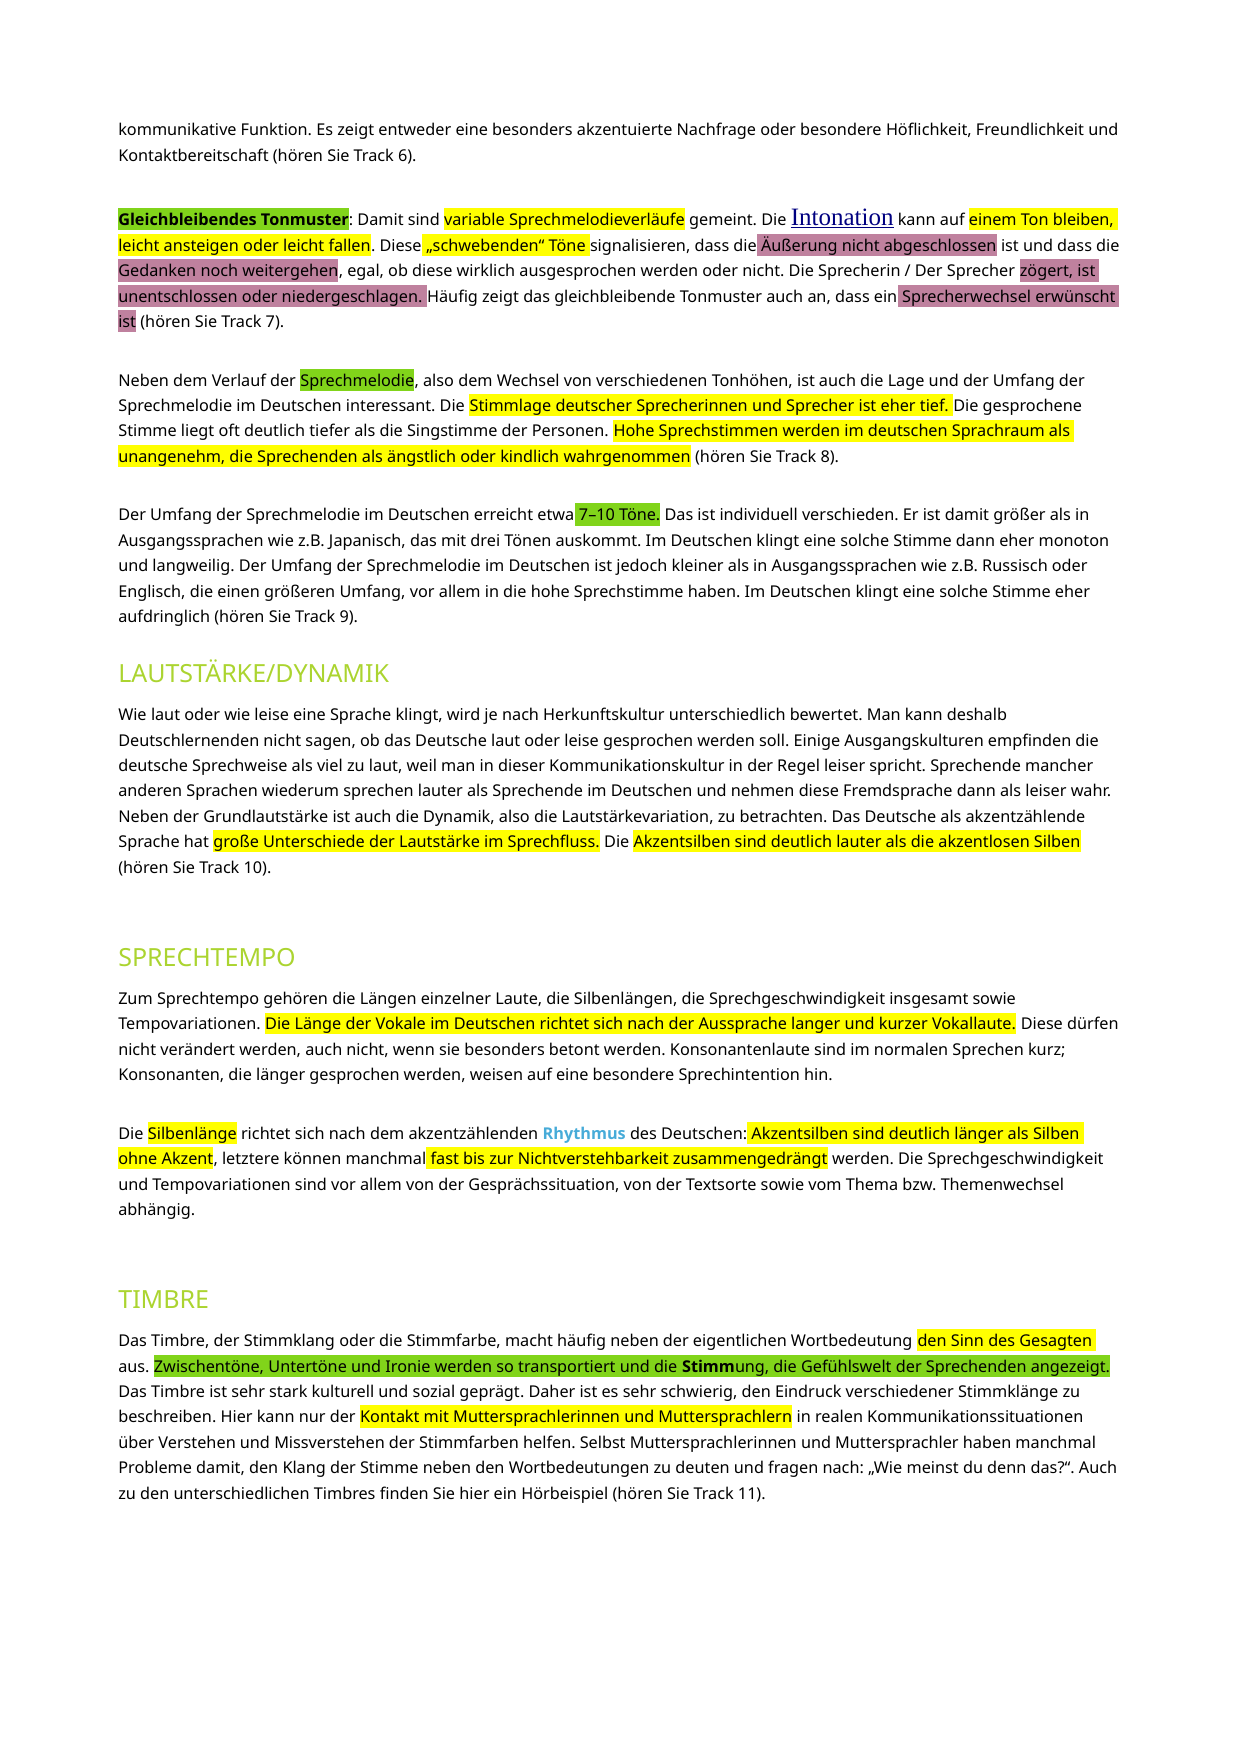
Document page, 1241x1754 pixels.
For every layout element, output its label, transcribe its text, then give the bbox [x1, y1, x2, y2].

text Gleichbleibendes Tonmuster: Damit sind variable Sprechmelodieverläufe gemeint. Die Intonation kann auf einem Ton bleiben, leicht ansteigen oder leicht fallen. Diese „schwebenden“ Töne signalisieren, dass die Äußerung nicht abgeschlossen ist und dass die Gedanken noch weitergehen, egal, ob diese wirklich ausgesprochen werden oder nicht. Die Sprecherin / Der Sprecher zögert, ist unentschlossen oder niedergeschlagen. Häufig zeigt das gleichbleibende Tonmuster auch an, dass ein Sprecherwechsel erwünscht ist (hören Sie Track 7). [118, 202, 1122, 332]
text Wie laut oder wie leise eine Sprache klingt, wird je nach Herkunftskultur unterschiedlich bewertet. Man kann deshalb Deutschlernenden nicht sagen, ob das Deutsche laut oder leise gesprochen werden soll. Einige Ausgangskulturen empfinden die deutsche Sprechweise als viel zu laut, weil man in dieser Kommunikationskultur in der Regel leiser spricht. Sprechende mancher anderen Sprachen wiederum sprechen lauter als Sprechende im Deutschen und nehmen diese Fremdsprache dann als leiser wahr. Neben der Grundlautstärke ist auch die Dynamik, also die Lautstärkevariation, zu betrachten. Das Deutsche als akzentzählende Sprache hat große Unterschiede der Lautstärke im Sprechfluss. Die Akzentsilben sind deutlich lauter als die akzentlosen Silben (hören Sie Track 10). [118, 703, 1122, 878]
text kommunikative Funktion. Es zeigt entweder eine besonders akzentuierte Nachfrage oder besondere Höflichkeit, Freundlichkeit und Kontaktbereitschaft (hören Sie Track 6). [118, 118, 1122, 166]
subtitle SPRECHTEMPO [118, 939, 1122, 973]
text Der Umfang der Sprechmelodie im Deutschen erreicht etwa 7–10 Töne. Das ist individuell verschieden. Er ist damit größer als in Ausgangssprachen wie z.B. Japanisch, das mit drei Tönen auskommt. Im Deutschen klingt eine solche Stimme dann eher monoton und langweilig. Der Umfang der Sprechmelodie im Deutschen ist jedoch kleiner als in Ausgangssprachen wie z.B. Russisch oder Englisch, die einen größeren Umfang, vor allem in die hohe Sprechstimme haben. Im Deutschen klingt eine solche Stimme eher aufdringlich (hören Sie Track 9). [118, 503, 1122, 627]
text Die Silbenlänge richtet sich nach dem akzentzählenden Rhythmus des Deutschen: Akzentsilben sind deutlich länger als Silben ohne Akzent, letztere können manchmal fast bis zur Nichtverstehbarkeit zusammengedrängt werden. Die Sprechgeschwindigkeit und Tempovariationen sind vor allem von der Gesprächssituation, von der Textsorte sowie vom Thema bzw. Themenwechsel abhängig. [118, 1122, 1122, 1220]
text Das Timbre, der Stimmklang oder die Stimmfarbe, macht häufig neben der eigentlichen Wortbedeutung den Sinn des Gesagten aus. Zwischentöne, Untertöne und Ironie werden so transportiert und die Stimmung, die Gefühlswelt der Sprechenden angezeigt. Das Timbre ist sehr stark kulturell und sozial geprägt. Daher ist es sehr schwierig, den Eindruck verschiedener Stimmklänge zu beschreiben. Hier kann nur der Kontakt mit Muttersprachlerinnen und Muttersprachlern in realen Kommunikationssituationen über Verstehen und Missverstehen der Stimmfarben helfen. Selbst Muttersprachlerinnen und Muttersprachler haben manchmal Probleme damit, den Klang der Stimme neben den Wortbedeutungen zu deuten und fragen nach: „Wie meinst du denn das?“. Auch zu den unterschiedlichen Timbres finden Sie hier ein Hörbeispiel (hören Sie Track 11). [118, 1329, 1122, 1504]
text Neben dem Verlauf der Sprechmelodie, also dem Wechsel von verschiedenen Tonhöhen, ist auch die Lage und der Umfang der Sprechmelodie im Deutschen interessant. Die Stimmlage deutscher Sprecherinnen und Sprecher ist eher tief. Die gesprochene Stimme liegt oft deutlich tiefer als die Singstimme der Personen. Hohe Sprechstimmen werden im deutschen Sprachraum als unangenehm, die Sprechenden als ängstlich oder kindlich wahrgenommen (hören Sie Track 8). [118, 369, 1122, 467]
text Zum Sprechtempo gehören die Längen einzelner Laute, die Silbenlängen, die Sprechgeschwindigkeit insgesamt sowie Tempovariationen. Die Länge der Vokale im Deutschen richtet sich nach der Aussprache langer und kurzer Vokallaute. Diese dürfen nicht verändert werden, auch nicht, wenn sie besonders betont werden. Konsonantenlaute sind im normalen Sprechen kurz; Konsonanten, die länger gesprochen werden, weisen auf eine besondere Sprechintention hin. [118, 987, 1122, 1085]
subtitle TIMBRE [118, 1281, 1122, 1315]
subtitle LAUTSTÄRKE/DYNAMIK [118, 655, 1122, 689]
